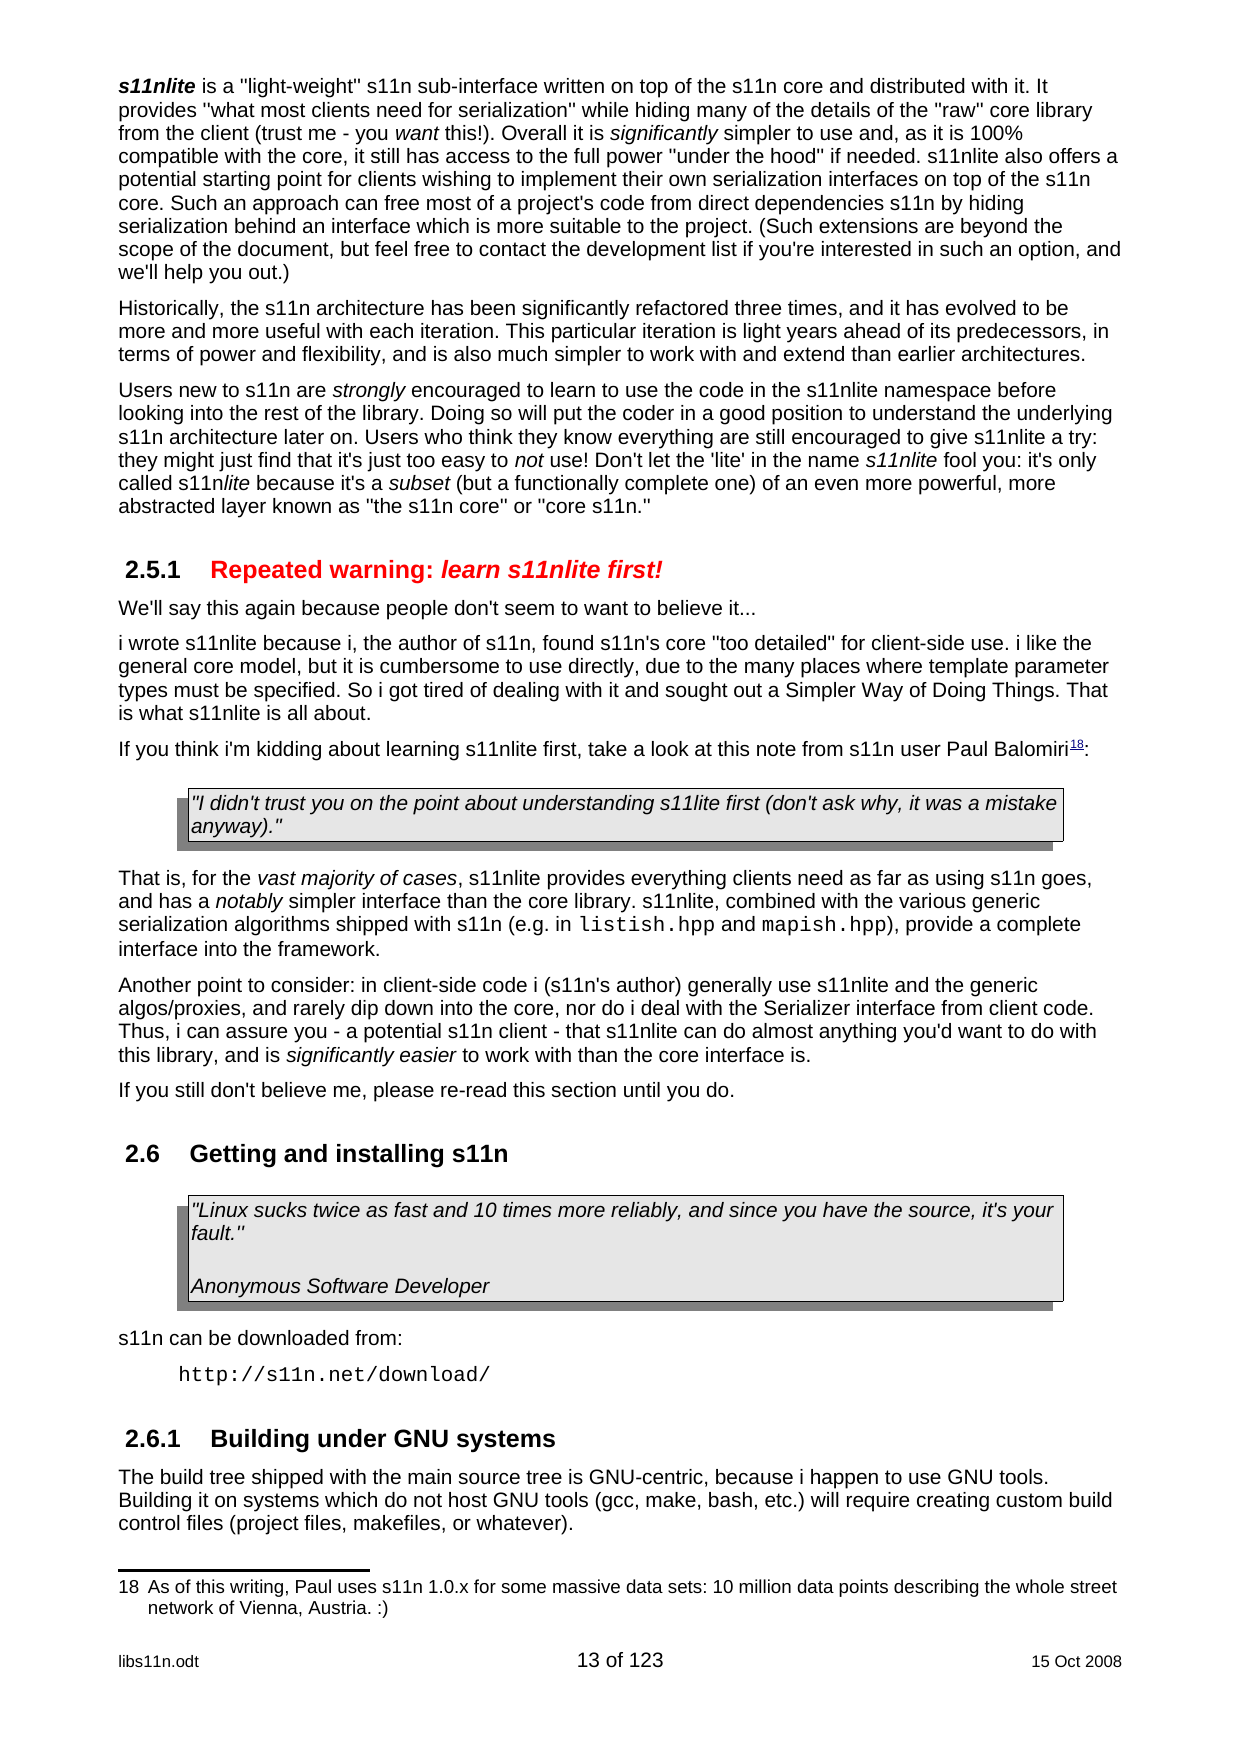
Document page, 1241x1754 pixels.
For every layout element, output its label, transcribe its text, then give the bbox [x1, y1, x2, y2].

subtitle Getting and installing s11n [118, 1139, 1122, 1167]
text If you think i'm kidding about learning s11nlite first, take a look at this note from s11n user Paul Balomiri: [118, 737, 1122, 760]
text "I didn't trust you on the point about understanding s11lite first (don't ask why, it was a mistake anyway)." [189, 789, 1063, 841]
subtitle Building under GNU systems [118, 1425, 1122, 1453]
text i wrote s11nlite because i, the author of s11n, found s11n's core ''too detailed'' for client-side use. i like the general core model, but it is cumbersome to use directly, due to the many places where template parameter types must be specified. So i got tired of dealing with it and sought out a Simpler Way of Doing Things. That is what s11nlite is all about. [118, 632, 1122, 725]
text Another point to consider: in client-side code i (s11n's author) generally use s11nlite and the generic algos/proxies, and rarely dip down into the core, nor do i deal with the Serializer interface from client code. Thus, i can assure you - a potential s11n client - that s11nlite can do almost anything you'd want to do with this library, and is significantly easier to work with than the core interface is. [118, 973, 1122, 1066]
text s11nlite is a ''light-weight'' s11n sub-interface written on top of the s11n core and distributed with it. It provides ''what most clients need for serialization'' while hiding many of the details of the ''raw'' core library from the client (trust me - you want this!). Overall it is significantly simpler to use and, as it is 100% compatible with the core, it still has access to the full power ''under the hood'' if needed. s11nlite also offers a potential starting point for clients wishing to implement their own serialization interfaces on top of the s11n core. Such an approach can free most of a project's code from direct dependencies s11n by hiding serialization behind an interface which is more suitable to the project. (Such extensions are beyond the scope of the document, but feel free to contact the development list if you're interested in such an option, and we'll help you out.) [118, 75, 1122, 284]
text If you still don't believe me, please re-read this section until you do. [118, 1079, 1122, 1102]
text The build tree shipped with the main source tree is GNU-centric, because i happen to use GNU tools. Building it on systems which do not host GNU tools (gcc, make, bash, etc.) will require creating custom build control files (project files, makefiles, or whatever). [118, 1465, 1122, 1535]
text "Linux sucks twice as fast and 10 times more reliably, and since you have the source, it's your fault.'' [189, 1196, 1063, 1244]
text Users new to s11n are strongly encouraged to learn to use the code in the s11nlite namespace before looking into the rest of the library. Doing so will put the coder in a good position to understand the underlying s11n architecture later on. Users who think they know everything are still encouraged to give s11nlite a try: they might just find that it's just too easy to not use! Don't let the 'lite' in the name s11nlite fool you: it's only called s11nlite because it's a subset (but a functionally complete one) of an even more powerful, more abstracted layer known as ''the s11n core'' or ''core s11n.'' [118, 379, 1122, 518]
text http://s11n.net/download/ [178, 1362, 1062, 1387]
text That is, for the vast majority of cases, s11nlite provides everything clients need as far as using s11n goes, and has a notably simpler interface than the core library. s11nlite, combined with the various generic serialization algorithms shipped with s11n (e.g. in listish.hpp and mapish.hpp), provide a complete interface into the framework. [118, 866, 1122, 961]
text As of this writing, Paul uses s11n 1.0.x for some massive data sets: 10 million data points describing the whole street network of Vienna, Austria. :) [118, 1577, 1122, 1618]
text Anonymous Software Developer [189, 1271, 1063, 1301]
text s11n can be downloaded from: [118, 1326, 1122, 1350]
text We'll say this again because people don't seem to want to believe it... [118, 596, 1122, 619]
text Historically, the s11n architecture has been significantly refactored three times, and it has evolved to be more and more useful with each iteration. This particular iteration is light years ahead of its predecessors, in terms of power and flexibility, and is also much simpler to work with and extend than earlier architectures. [118, 297, 1122, 366]
subtitle Repeated warning: learn s11nlite first! [118, 556, 1122, 583]
